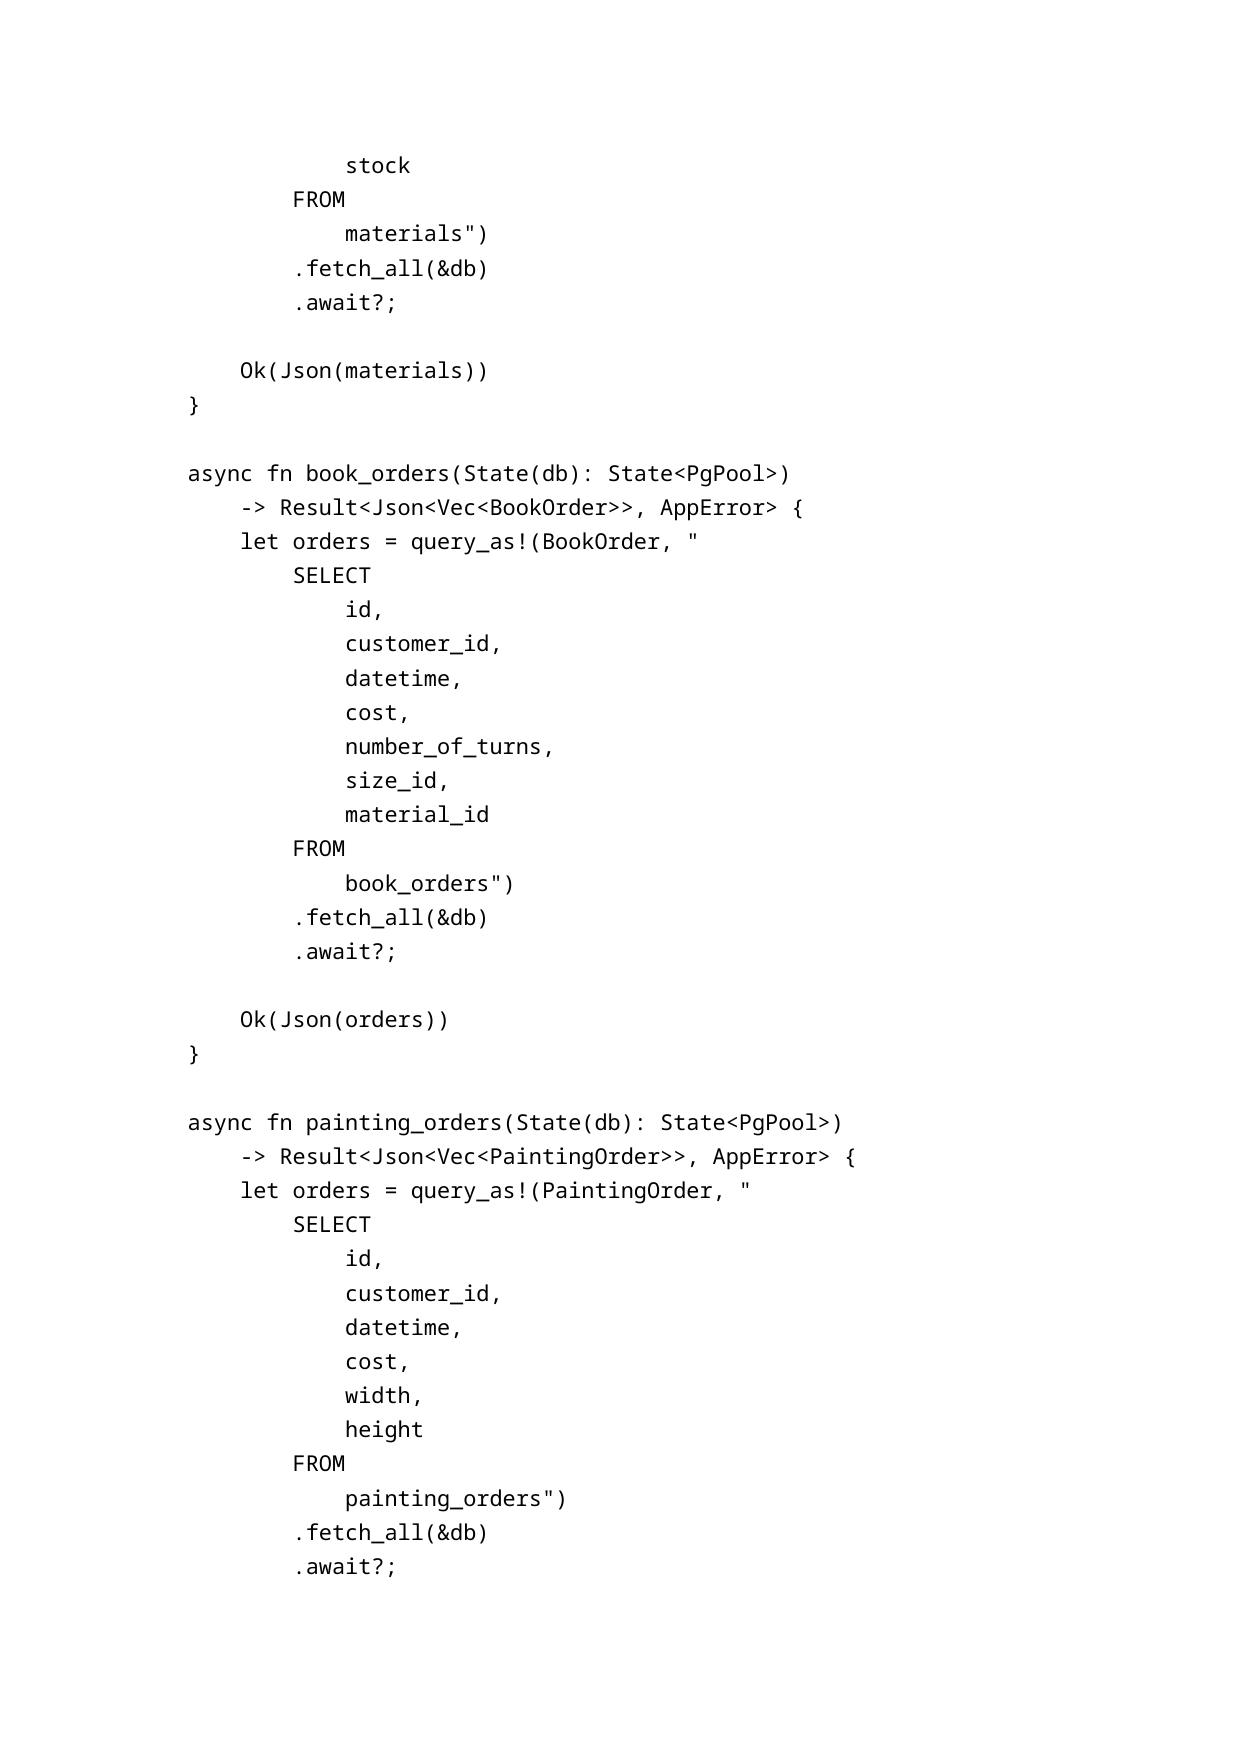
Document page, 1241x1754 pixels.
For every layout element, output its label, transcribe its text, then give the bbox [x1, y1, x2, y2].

text SELECT [187, 560, 1090, 590]
text stock [187, 150, 1090, 180]
text FROM [187, 1448, 1090, 1478]
text Ok(Json(materials)) [187, 355, 1090, 385]
text datetime, [187, 662, 1090, 692]
text datetime, [187, 1312, 1090, 1341]
text let orders = query_as!(PaintingOrder, " [187, 1175, 1090, 1205]
text id, [187, 594, 1090, 624]
text .await?; [187, 287, 1090, 316]
text FROM [187, 184, 1090, 214]
text async fn painting_orders(State(db): State<PgPool>) [187, 1107, 1090, 1136]
text id, [187, 1243, 1090, 1273]
text -> Result<Json<Vec<BookOrder>>, AppError> { [187, 492, 1090, 521]
text -> Result<Json<Vec<PaintingOrder>>, AppError> { [187, 1141, 1090, 1171]
text .fetch_all(&db) [187, 1517, 1090, 1546]
text .fetch_all(&db) [187, 252, 1090, 282]
text let orders = query_as!(BookOrder, " [187, 526, 1090, 556]
text material_id [187, 799, 1090, 829]
text .fetch_all(&db) [187, 902, 1090, 931]
text async fn book_orders(State(db): State<PgPool>) [187, 457, 1090, 487]
text book_orders") [187, 867, 1090, 897]
text number_of_turns, [187, 731, 1090, 761]
text .await?; [187, 1551, 1090, 1581]
text size_id, [187, 765, 1090, 795]
text .await?; [187, 936, 1090, 966]
text width, [187, 1380, 1090, 1410]
text materials") [187, 218, 1090, 248]
text painting_orders") [187, 1482, 1090, 1512]
text customer_id, [187, 1277, 1090, 1307]
text cost, [187, 1346, 1090, 1376]
text Ok(Json(orders)) [187, 1004, 1090, 1034]
text } [187, 389, 1090, 419]
text FROM [187, 833, 1090, 863]
text customer_id, [187, 628, 1090, 658]
text cost, [187, 697, 1090, 726]
text SELECT [187, 1209, 1090, 1239]
text height [187, 1414, 1090, 1444]
text } [187, 1038, 1090, 1068]
